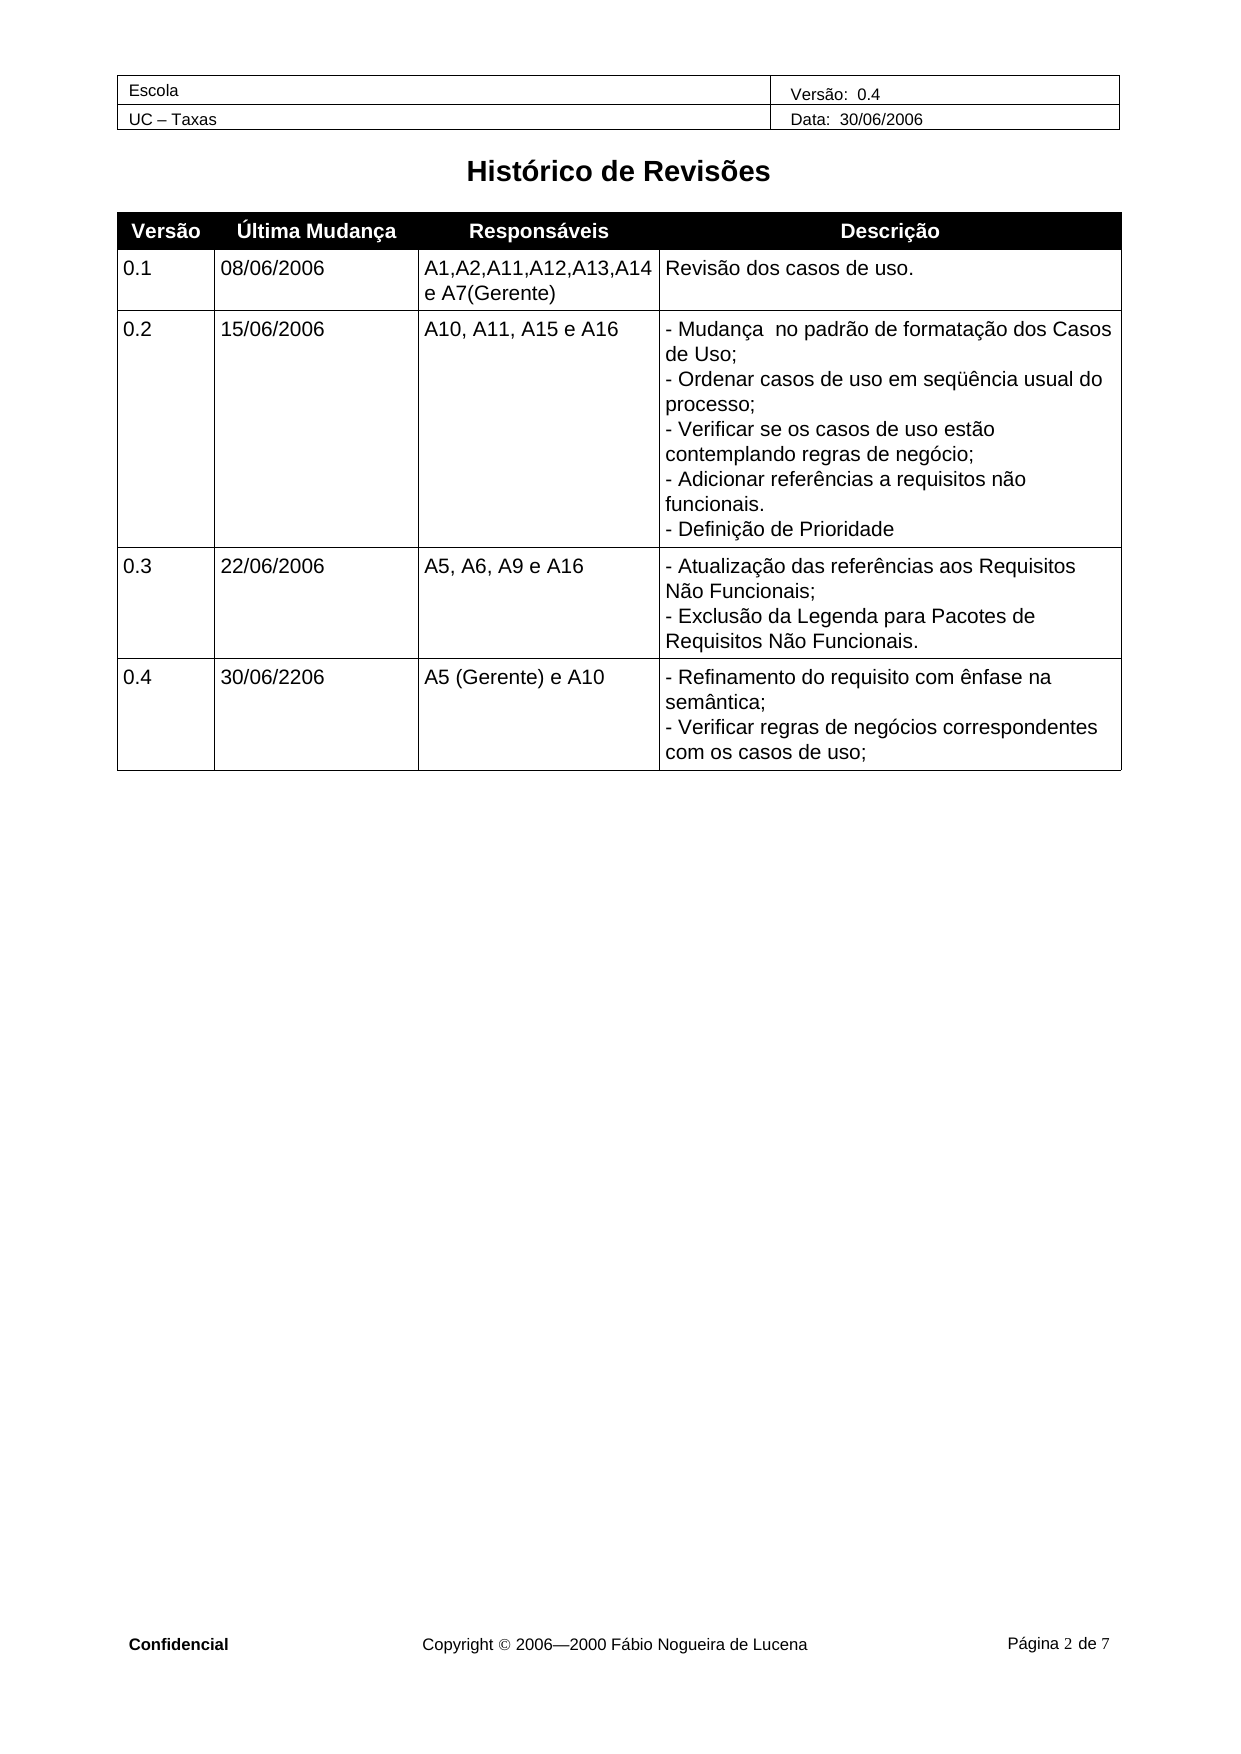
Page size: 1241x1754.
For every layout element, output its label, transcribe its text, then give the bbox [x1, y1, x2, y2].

table_cell - Atualização das referências aos Requisitos Não Funcionais; - Exclusão da Legenda para Pacotes de Requisitos Não Funcionais. [660, 548, 1121, 658]
table_header Responsáveis [419, 213, 659, 249]
table_cell A5, A6, A9 e A16 [419, 548, 659, 658]
table_cell 0.2 [118, 311, 214, 547]
table_cell A5 (Gerente) e A10 [419, 659, 659, 770]
table_cell 08/06/2006 [215, 250, 418, 310]
table_header Descrição [660, 213, 1121, 249]
table_cell 30/06/2206 [215, 659, 418, 770]
table_header Última Mudança [215, 213, 418, 249]
table_cell 22/06/2006 [215, 548, 418, 658]
table_cell - Mudança no padrão de formatação dos Casos de Uso; - Ordenar casos de uso em seqüência usual do processo; - Verificar se os casos de uso estão contemplando regras de negócio; - Adicionar referências a requisitos não funcionais. - Definição de Prioridade [660, 311, 1121, 547]
table_cell A1,A2,A11,A12,A13,A14 e A7(Gerente) [419, 250, 659, 310]
table_header Versão [118, 213, 214, 249]
text Histórico de Revisões [117, 154, 1120, 187]
table_cell 0.4 [118, 659, 214, 770]
table_cell - Refinamento do requisito com ênfase na semântica; - Verificar regras de negócios correspondentes com os casos de uso; [660, 659, 1121, 770]
table_cell 15/06/2006 [215, 311, 418, 547]
table_cell Revisão dos casos de uso. [660, 250, 1121, 310]
table_cell A10, A11, A15 e A16 [419, 311, 659, 547]
table_cell 0.3 [118, 548, 214, 658]
table_cell 0.1 [118, 250, 214, 310]
